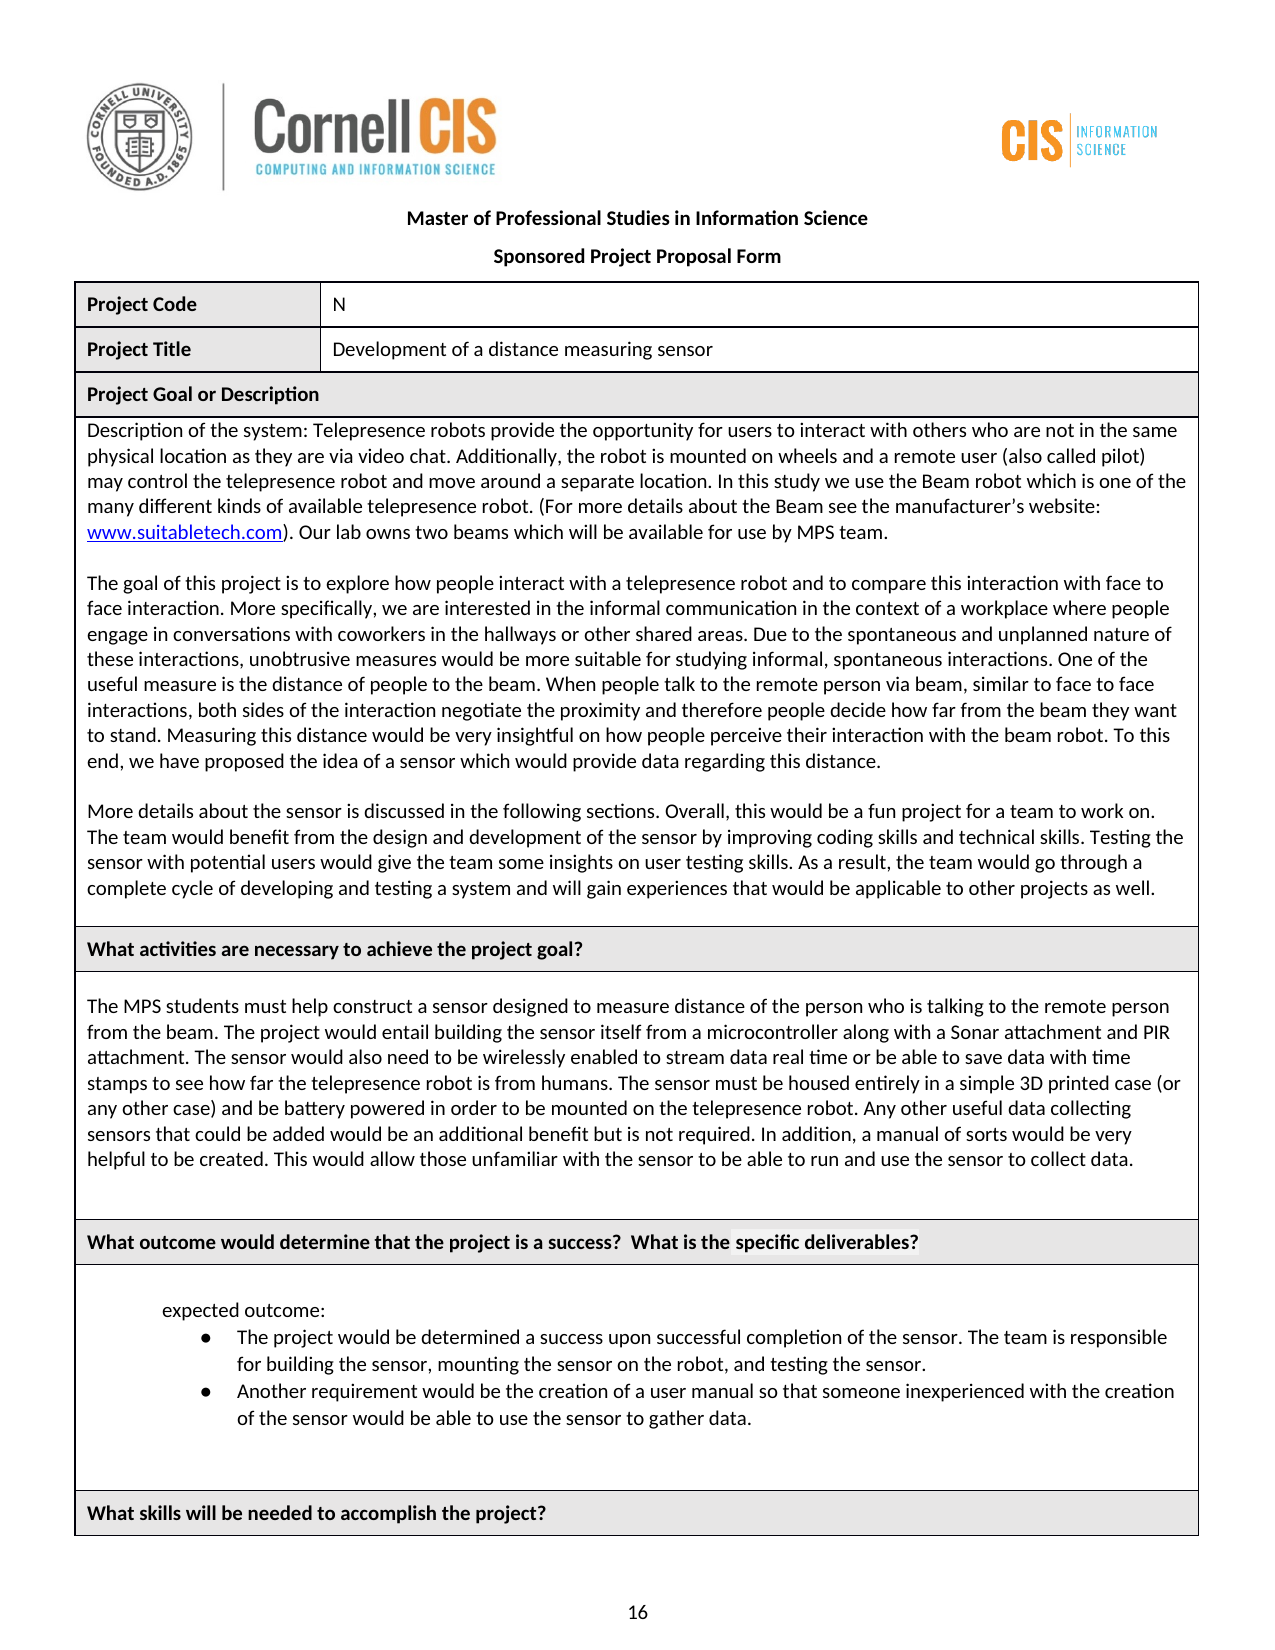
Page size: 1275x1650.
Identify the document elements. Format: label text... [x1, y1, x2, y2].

table_cell What skills will be needed to accomplish the project? [76, 1491, 1198, 1535]
table_cell What outcome would determine that the project is a success? What is the specific deliverables? [76, 1220, 1198, 1264]
table_cell Description of the system: Telepresence robots provide the opportunity for users to interact with others who are not in the same physical location as they are via video chat. Additionally, the robot is mounted on wheels and a remote user (also called pilot) may control the telepresence robot and move around a separate location. In this study we use the Beam robot which is one of the many different kinds of available telepresence robot. (For more details about the Beam see the manufacturer’s website: www.suitabletech.com). Our lab owns two beams which will be available for use by MPS team. The goal of this project is to explore how people interact with a telepresence robot and to compare this interaction with face to face interaction. More specifically, we are interested in the informal communication in the context of a workplace where people engage in conversations with coworkers in the hallways or other shared areas. Due to the spontaneous and unplanned nature of these interactions, unobtrusive measures would be more suitable for studying informal, spontaneous interactions. One of the useful measure is the distance of people to the beam. When people talk to the remote person via beam, similar to face to face interactions, both sides of the interaction negotiate the proximity and therefore people decide how far from the beam they want to stand. Measuring this distance would be very insightful on how people perceive their interaction with the beam robot. To this end, we have proposed the idea of a sensor which would provide data regarding this distance. More details about the sensor is discussed in the following sections. Overall, this would be a fun project for a team to work on. The team would benefit from the design and development of the sensor by improving coding skills and technical skills. Testing the sensor with potential users would give the team some insights on user testing skills. As a result, the team would go through a complete cycle of developing and testing a system and will gain experiences that would be applicable to other projects as well. [76, 418, 1198, 926]
picture [957, 75, 1200, 206]
table_cell Project Title [76, 328, 320, 371]
table_cell Project Goal or Description [76, 373, 1198, 416]
table_cell expected outcome: The project would be determined a success upon successful completion of the sensor. The team is responsible for building the sensor, mounting the sensor on the robot, and testing the sensor. Another requirement would be the creation of a user manual so that someone inexperienced with the creation of the sensor would be able to use the sensor to gather data. [76, 1265, 1198, 1490]
subtitle Master of Professional Studies in Information Science [75, 75, 1200, 231]
table_cell Development of a distance measuring sensor [321, 328, 1198, 371]
table_cell The MPS students must help construct a sensor designed to measure distance of the person who is talking to the remote person from the beam. The project would entail building the sensor itself from a microcontroller along with a Sonar attachment and PIR attachment. The sensor would also need to be wirelessly enabled to stream data real time or be able to save data with time stamps to see how far the telepresence robot is from humans. The sensor must be housed entirely in a simple 3D printed case (or any other case) and be battery powered in order to be mounted on the telepresence robot. Any other useful data collecting sensors that could be added would be an additional benefit but is not required. In addition, a manual of sorts would be very helpful to be created. This would allow those unfamiliar with the sensor to be able to run and use the sensor to collect data. [76, 972, 1198, 1219]
subtitle Sponsored Project Proposal Form [75, 243, 1200, 269]
table_header Project Code [76, 283, 320, 326]
table_header N [321, 283, 1198, 326]
table_cell What activities are necessary to achieve the project goal? [76, 927, 1198, 971]
picture [75, 75, 507, 199]
